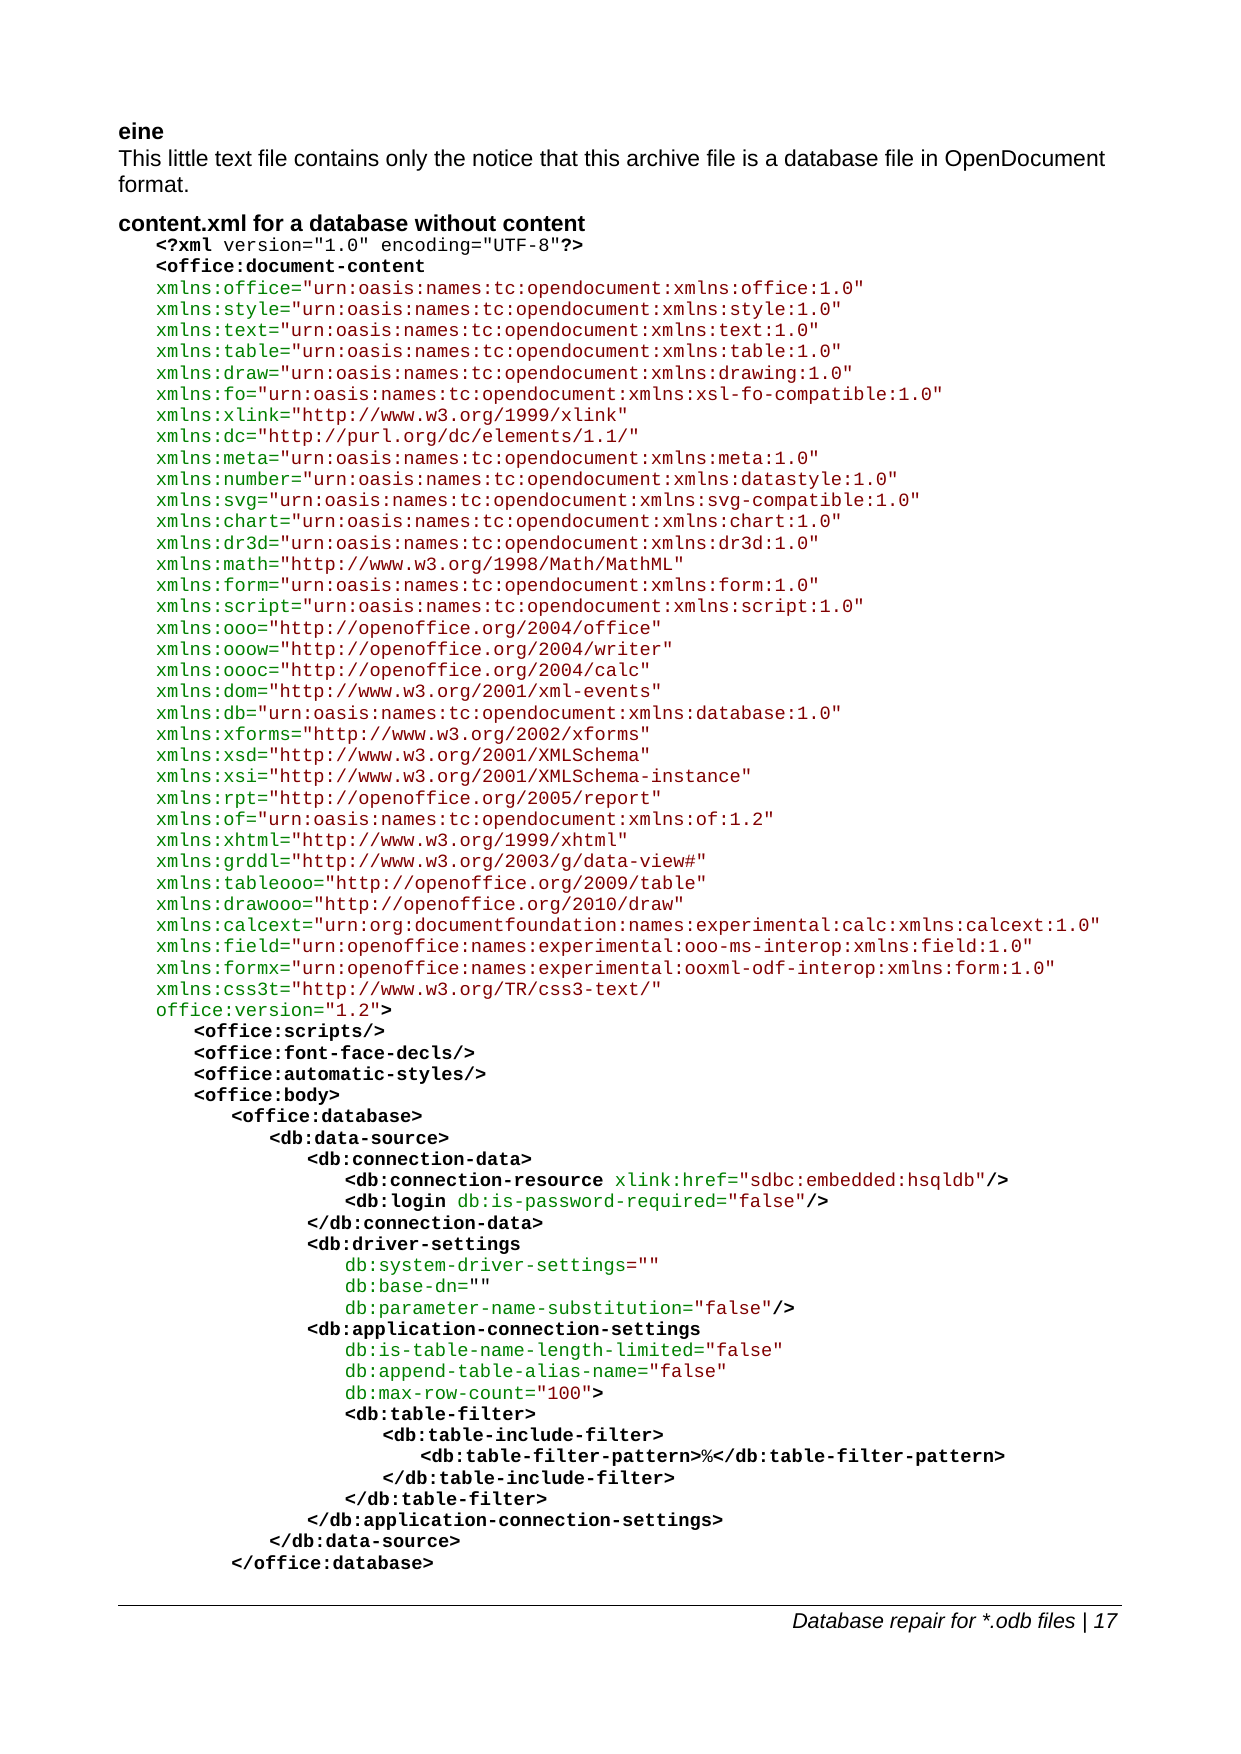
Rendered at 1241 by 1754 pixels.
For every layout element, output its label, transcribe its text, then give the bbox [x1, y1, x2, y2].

text eine [118, 118, 1122, 144]
text content.xml for a database without content [118, 210, 1122, 236]
text This little text file contains only the notice that this archive file is a database file in OpenDocument format. [118, 144, 1122, 197]
text <?xml version="1.0" encoding="UTF-8"?> <office:document-content xmlns:office="urn:oasis:names:tc:opendocument:xmlns:office:1.0" xmlns:style="urn:oasis:names:tc:opendocument:xmlns:style:1.0" xmlns:text="urn:oasis:names:tc:opendocument:xmlns:text:1.0" xmlns:table="urn:oasis:names:tc:opendocument:xmlns:table:1.0" xmlns:draw="urn:oasis:names:tc:opendocument:xmlns:drawing:1.0" xmlns:fo="urn:oasis:names:tc:opendocument:xmlns:xsl-fo-compatible:1.0" xmlns:xlink="http://www.w3.org/1999/xlink" xmlns:dc="http://purl.org/dc/elements/1.1/" xmlns:meta="urn:oasis:names:tc:opendocument:xmlns:meta:1.0" xmlns:number="urn:oasis:names:tc:opendocument:xmlns:datastyle:1.0" xmlns:svg="urn:oasis:names:tc:opendocument:xmlns:svg-compatible:1.0" xmlns:chart="urn:oasis:names:tc:opendocument:xmlns:chart:1.0" xmlns:dr3d="urn:oasis:names:tc:opendocument:xmlns:dr3d:1.0" xmlns:math="http://www.w3.org/1998/Math/MathML" xmlns:form="urn:oasis:names:tc:opendocument:xmlns:form:1.0" xmlns:script="urn:oasis:names:tc:opendocument:xmlns:script:1.0" xmlns:ooo="http://openoffice.org/2004/office" xmlns:ooow="http://openoffice.org/2004/writer" xmlns:oooc="http://openoffice.org/2004/calc" xmlns:dom="http://www.w3.org/2001/xml-events" xmlns:db="urn:oasis:names:tc:opendocument:xmlns:database:1.0" xmlns:xforms="http://www.w3.org/2002/xforms" xmlns:xsd="http://www.w3.org/2001/XMLSchema" xmlns:xsi="http://www.w3.org/2001/XMLSchema-instance" xmlns:rpt="http://openoffice.org/2005/report" xmlns:of="urn:oasis:names:tc:opendocument:xmlns:of:1.2" xmlns:xhtml="http://www.w3.org/1999/xhtml" xmlns:grddl="http://www.w3.org/2003/g/data-view#" xmlns:tableooo="http://openoffice.org/2009/table" xmlns:drawooo="http://openoffice.org/2010/draw" xmlns:calcext="urn:org:documentfoundation:names:experimental:calc:xmlns:calcext:1.0" xmlns:field="urn:openoffice:names:experimental:ooo-ms-interop:xmlns:field:1.0" xmlns:formx="urn:openoffice:names:experimental:ooxml-odf-interop:xmlns:form:1.0" xmlns:css3t="http://www.w3.org/TR/css3-text/" office:version="1.2"> <office:scripts/> <office:font-face-decls/> <office:automatic-styles/> <office:body> <office:database> <db:data-source> <db:connection-data> <db:connection-resource xlink:href="sdbc:embedded:hsqldb"/> <db:login db:is-password-required="false"/> </db:connection-data> <db:driver-settings db:system-driver-settings="" db:base-dn="" db:parameter-name-substitution="false"/> <db:application-connection-settings db:is-table-name-length-limited="false" db:append-table-alias-name="false" db:max-row-count="100"> <db:table-filter> <db:table-include-filter> <db:table-filter-pattern>%</db:table-filter-pattern> </db:table-include-filter> </db:table-filter> </db:application-connection-settings> </db:data-source> </office:database> [156, 236, 1122, 1575]
